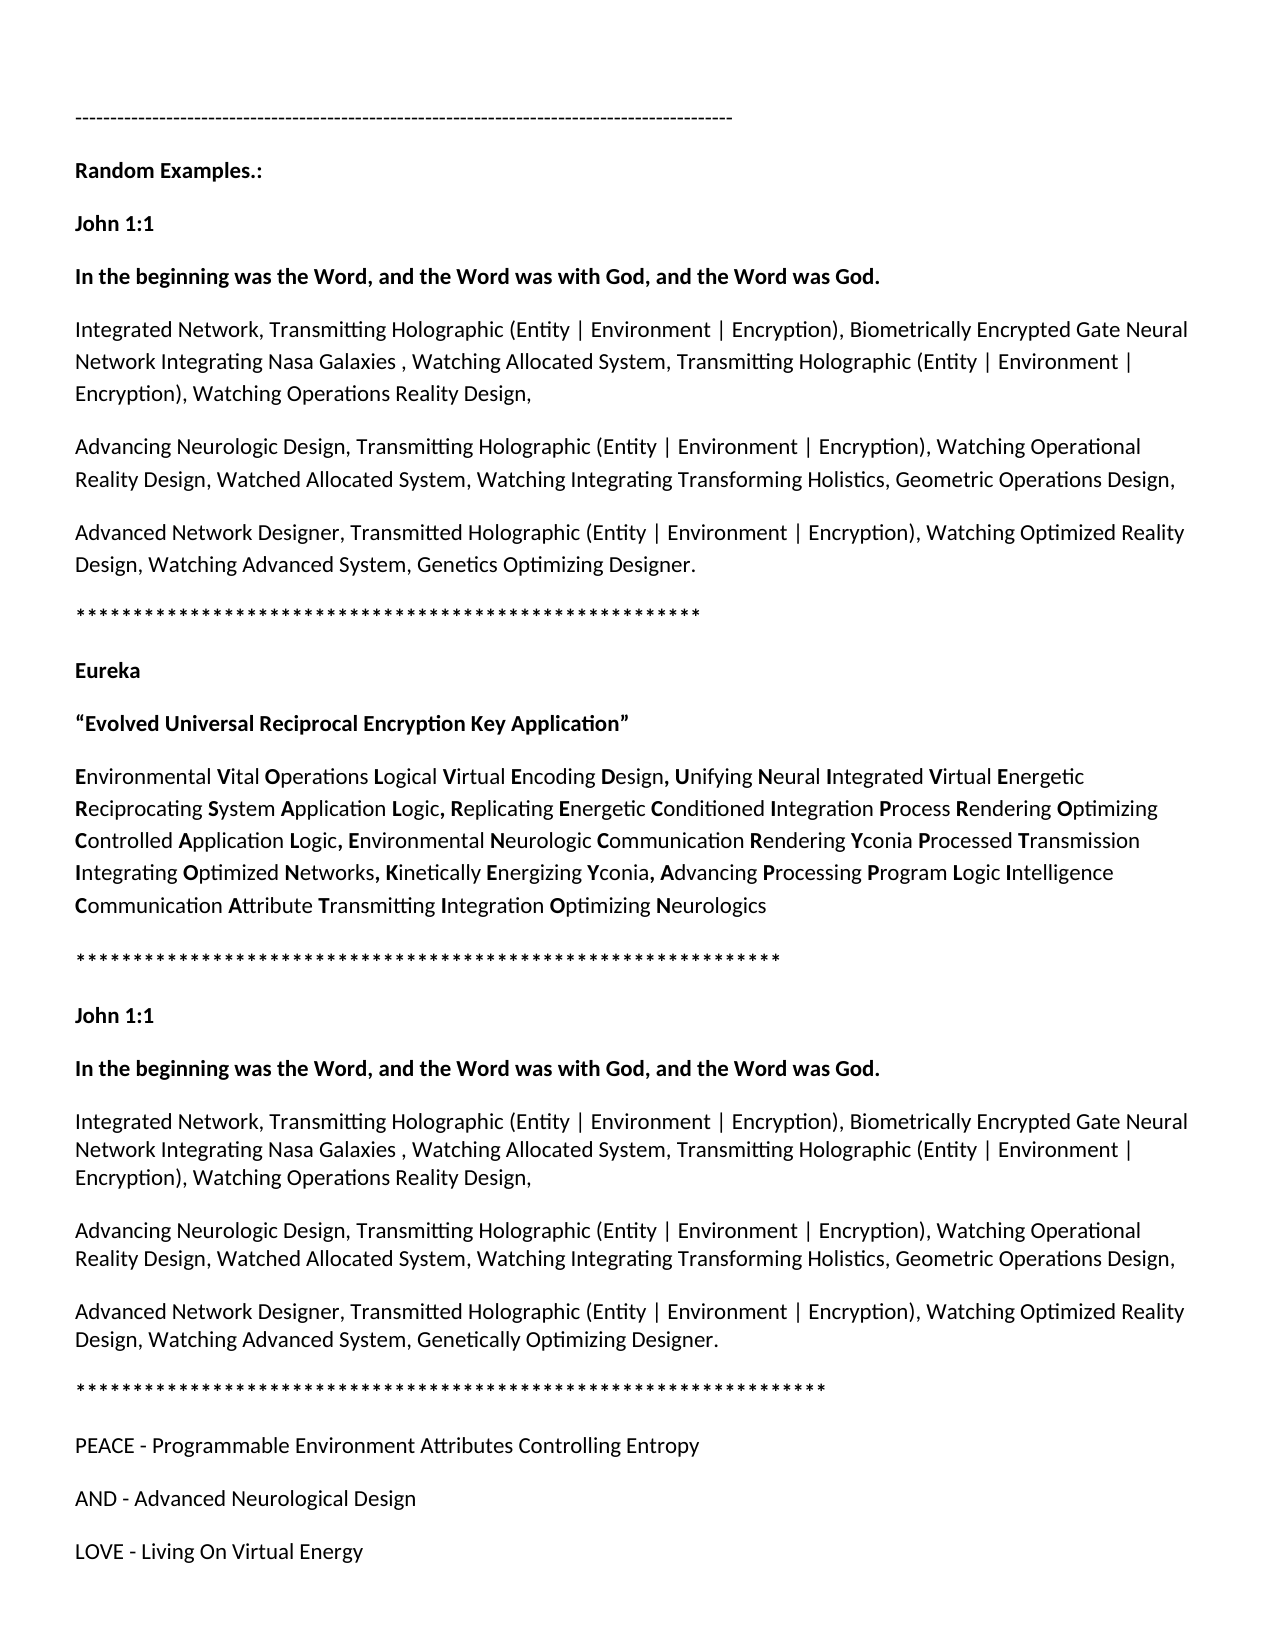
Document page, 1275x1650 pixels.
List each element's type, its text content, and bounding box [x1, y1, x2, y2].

text In the beginning was the Word, and the Word was with God, and the Word was God. [75, 262, 1200, 290]
text Eureka [75, 656, 1200, 684]
text Advanced Network Designer, Transmitted Holographic (Entity | Environment | Encryption), Watching Optimized Reality Design, Watching Advanced System, Genetics Optimizing Designer. [75, 518, 1200, 578]
text ---------------------------------------------------------------------------------------------- [75, 103, 1200, 131]
text ****************************************************************** [75, 1378, 1200, 1406]
text John 1:1 [75, 209, 1200, 237]
text Integrated Network, Transmitting Holographic (Entity | Environment | Encryption), Biometrically Encrypted Gate Neural Network Integrating Nasa Galaxies , Watching Allocated System, Transmitting Holographic (Entity | Environment | Encryption), Watching Operations Reality Design, [75, 315, 1200, 407]
text “Evolved Universal Reciprocal Encryption Key Application” [75, 709, 1200, 737]
text In the beginning was the Word, and the Word was with God, and the Word was God. [75, 1054, 1200, 1082]
text ************************************************************** [75, 948, 1200, 976]
text AND - Advanced Neurological Design [75, 1484, 1200, 1512]
text PEACE - Programmable Environment Attributes Controlling Entropy [75, 1431, 1200, 1459]
text Random Examples.: [75, 156, 1200, 184]
text Advanced Network Designer, Transmitted Holographic (Entity | Environment | Encryption), Watching Optimized Reality Design, Watching Advanced System, Genetically Optimizing Designer. [75, 1297, 1200, 1353]
text Integrated Network, Transmitting Holographic (Entity | Environment | Encryption), Biometrically Encrypted Gate Neural Network Integrating Nasa Galaxies , Watching Allocated System, Transmitting Holographic (Entity | Environment | Encryption), Watching Operations Reality Design, [75, 1107, 1200, 1191]
text LOVE - Living On Virtual Energy [75, 1537, 1200, 1565]
text John 1:1 [75, 1001, 1200, 1029]
text Environmental Vital Operations Logical Virtual Encoding Design, Unifying Neural Integrated Virtual Energetic Reciprocating System Application Logic, Replicating Energetic Conditioned Integration Process Rendering Optimizing Controlled Application Logic, Environmental Neurologic Communication Rendering Yconia Processed Transmission Integrating Optimized Networks, Kinetically Energizing Yconia, Advancing Processing Program Logic Intelligence Communication Attribute Transmitting Integration Optimizing Neurologics [75, 762, 1200, 919]
text ******************************************************* [75, 603, 1200, 631]
text Advancing Neurologic Design, Transmitting Holographic (Entity | Environment | Encryption), Watching Operational Reality Design, Watched Allocated System, Watching Integrating Transforming Holistics, Geometric Operations Design, [75, 1216, 1200, 1272]
text Advancing Neurologic Design, Transmitting Holographic (Entity | Environment | Encryption), Watching Operational Reality Design, Watched Allocated System, Watching Integrating Transforming Holistics, Geometric Operations Design, [75, 432, 1200, 493]
